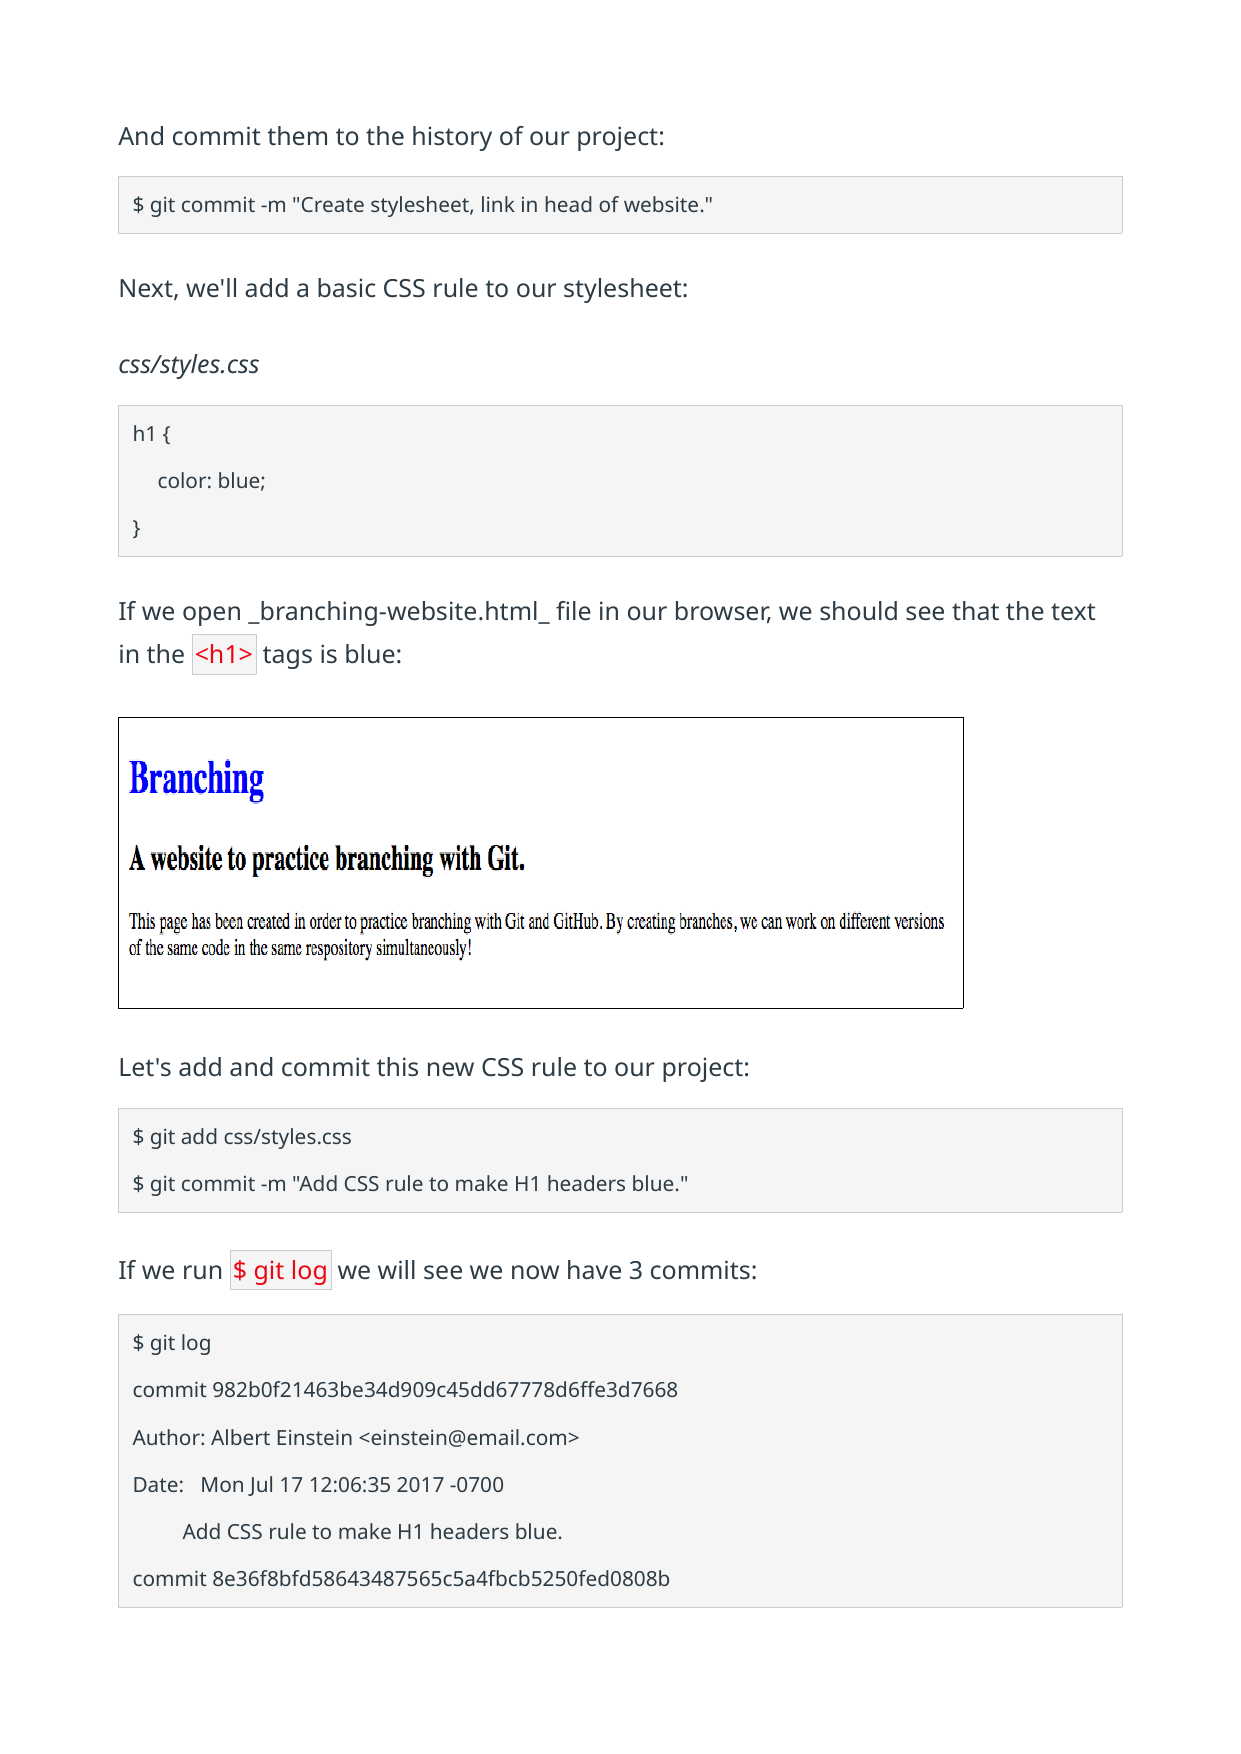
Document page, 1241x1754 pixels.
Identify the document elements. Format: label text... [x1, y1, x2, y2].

text Add CSS rule to make H1 headers blue. [119, 1503, 1122, 1546]
text } [119, 499, 1122, 556]
text If we run $ git log [118, 1249, 331, 1289]
text $ git log [119, 1315, 1122, 1357]
text color: blue; [119, 452, 1122, 495]
text we will see we now have 3 commits: [332, 1249, 1122, 1289]
text Next, we'll add a basic CSS rule to our stylesheet: [118, 270, 1122, 304]
text h1 { [119, 406, 1122, 447]
text $ git commit -m "Add CSS rule to make H1 headers blue." [119, 1155, 1122, 1212]
text And commit them to the history of our project: [118, 118, 1122, 152]
text Author: Albert Einstein <einstein@email.com> [119, 1409, 1122, 1451]
text $ git commit -m "Create stylesheet, link in head of website." [119, 177, 1122, 233]
text If we open _branching-website.html_ file in our browser, we should see that the text in the <h1> tags is blue: [118, 594, 1122, 674]
text commit 982b0f21463be34d909c45dd67778d6ffe3d7668 [119, 1361, 1122, 1404]
text Date: Mon Jul 17 12:06:35 2017 -0700 [119, 1456, 1122, 1498]
text Let's add and commit this new CSS rule to our project: [118, 1050, 1122, 1084]
text $ git add css/styles.css [119, 1109, 1122, 1151]
picture [121, 720, 960, 1006]
text commit 8e36f8bfd58643487565c5a4fbcb5250fed0808b [119, 1550, 1122, 1607]
text css/styles.css [118, 347, 1122, 381]
